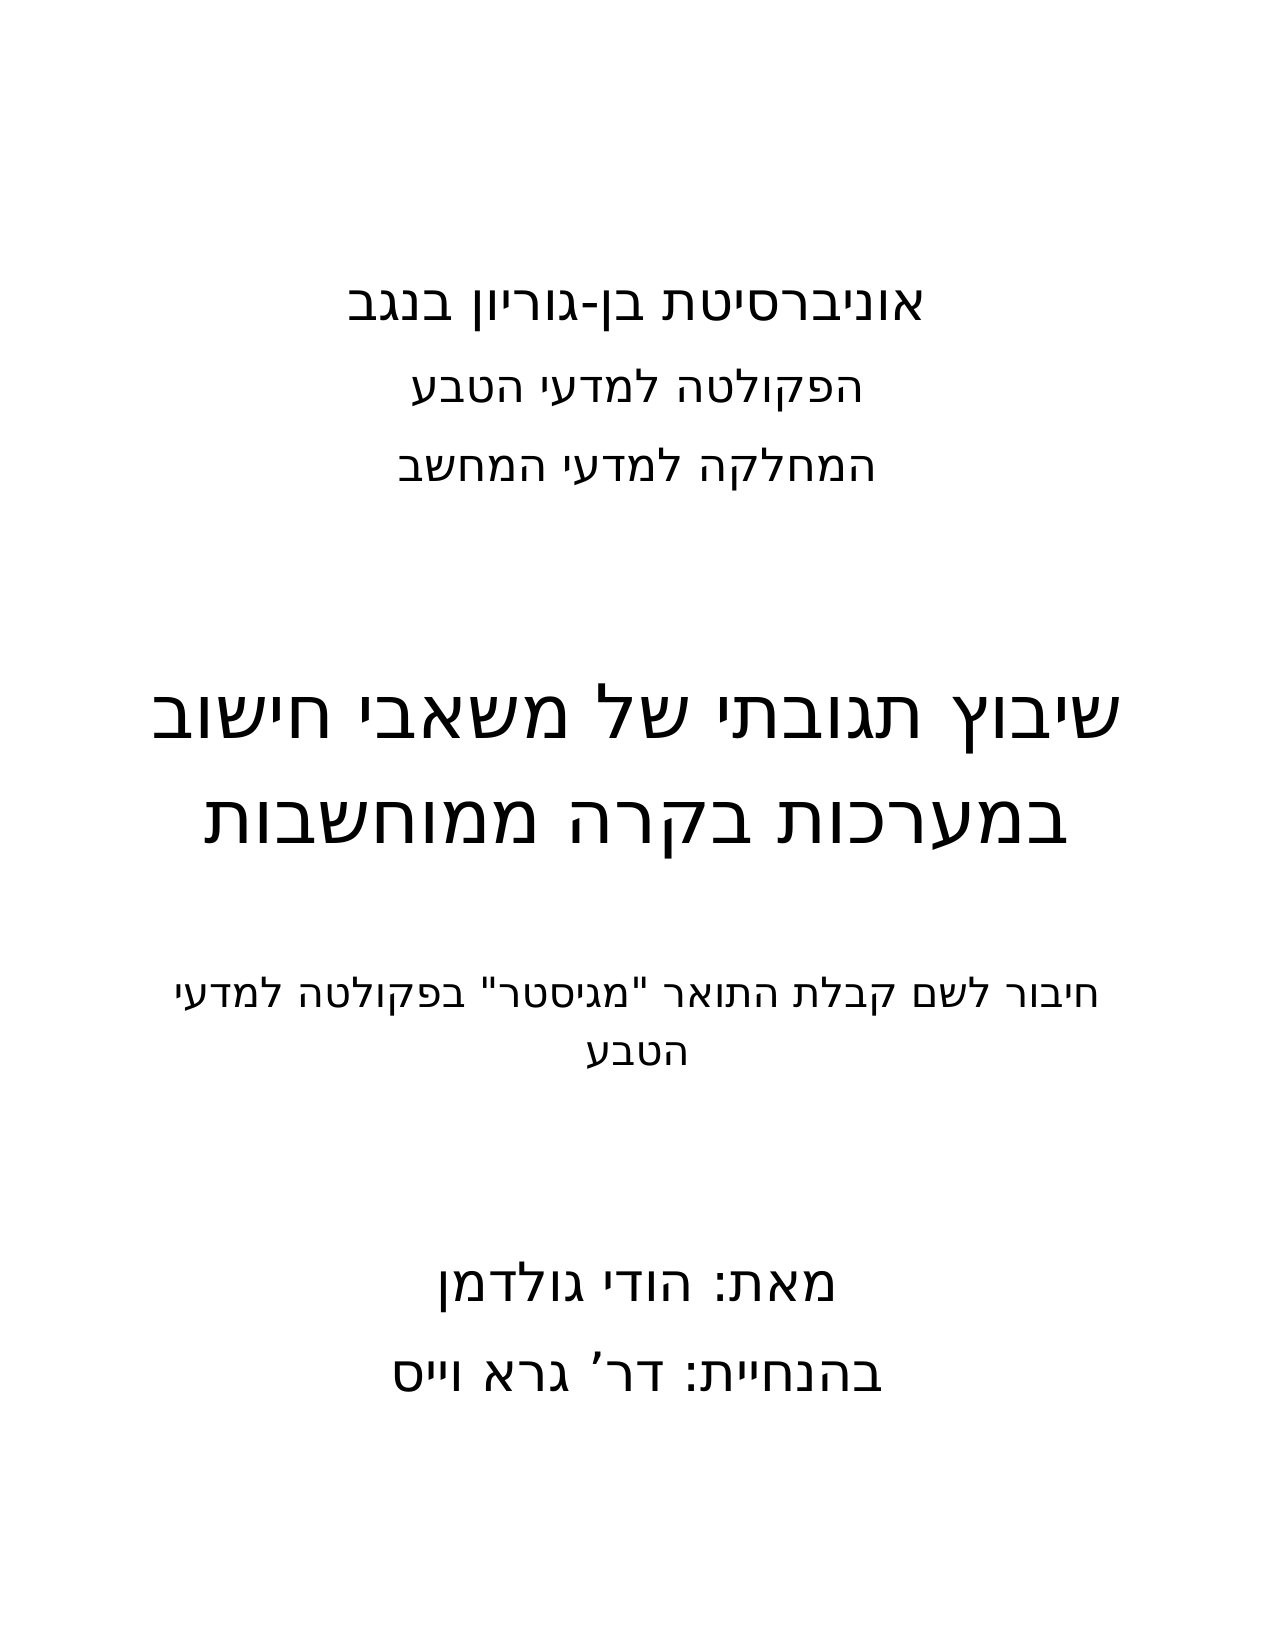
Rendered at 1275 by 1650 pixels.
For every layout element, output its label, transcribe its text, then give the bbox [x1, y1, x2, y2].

text המחלקה למדעי המחשב [118, 438, 1157, 492]
text שיבוץ תגובתי של משאבי חישוב במערכות בקרה ממוחשבות [118, 669, 1157, 861]
text אוניברסיטת בן-גוריון בנגב [118, 270, 1157, 333]
text בהנחיית: דר’ גרא וייס [118, 1341, 1157, 1404]
text חיבור לשם קבלת התואר "מגיסטר" בפקולטה למדעי הטבע [118, 968, 1157, 1075]
text מאת: הודי גולדמן [118, 1251, 1157, 1314]
text הפקולטה למדעי הטבע [118, 360, 1157, 413]
